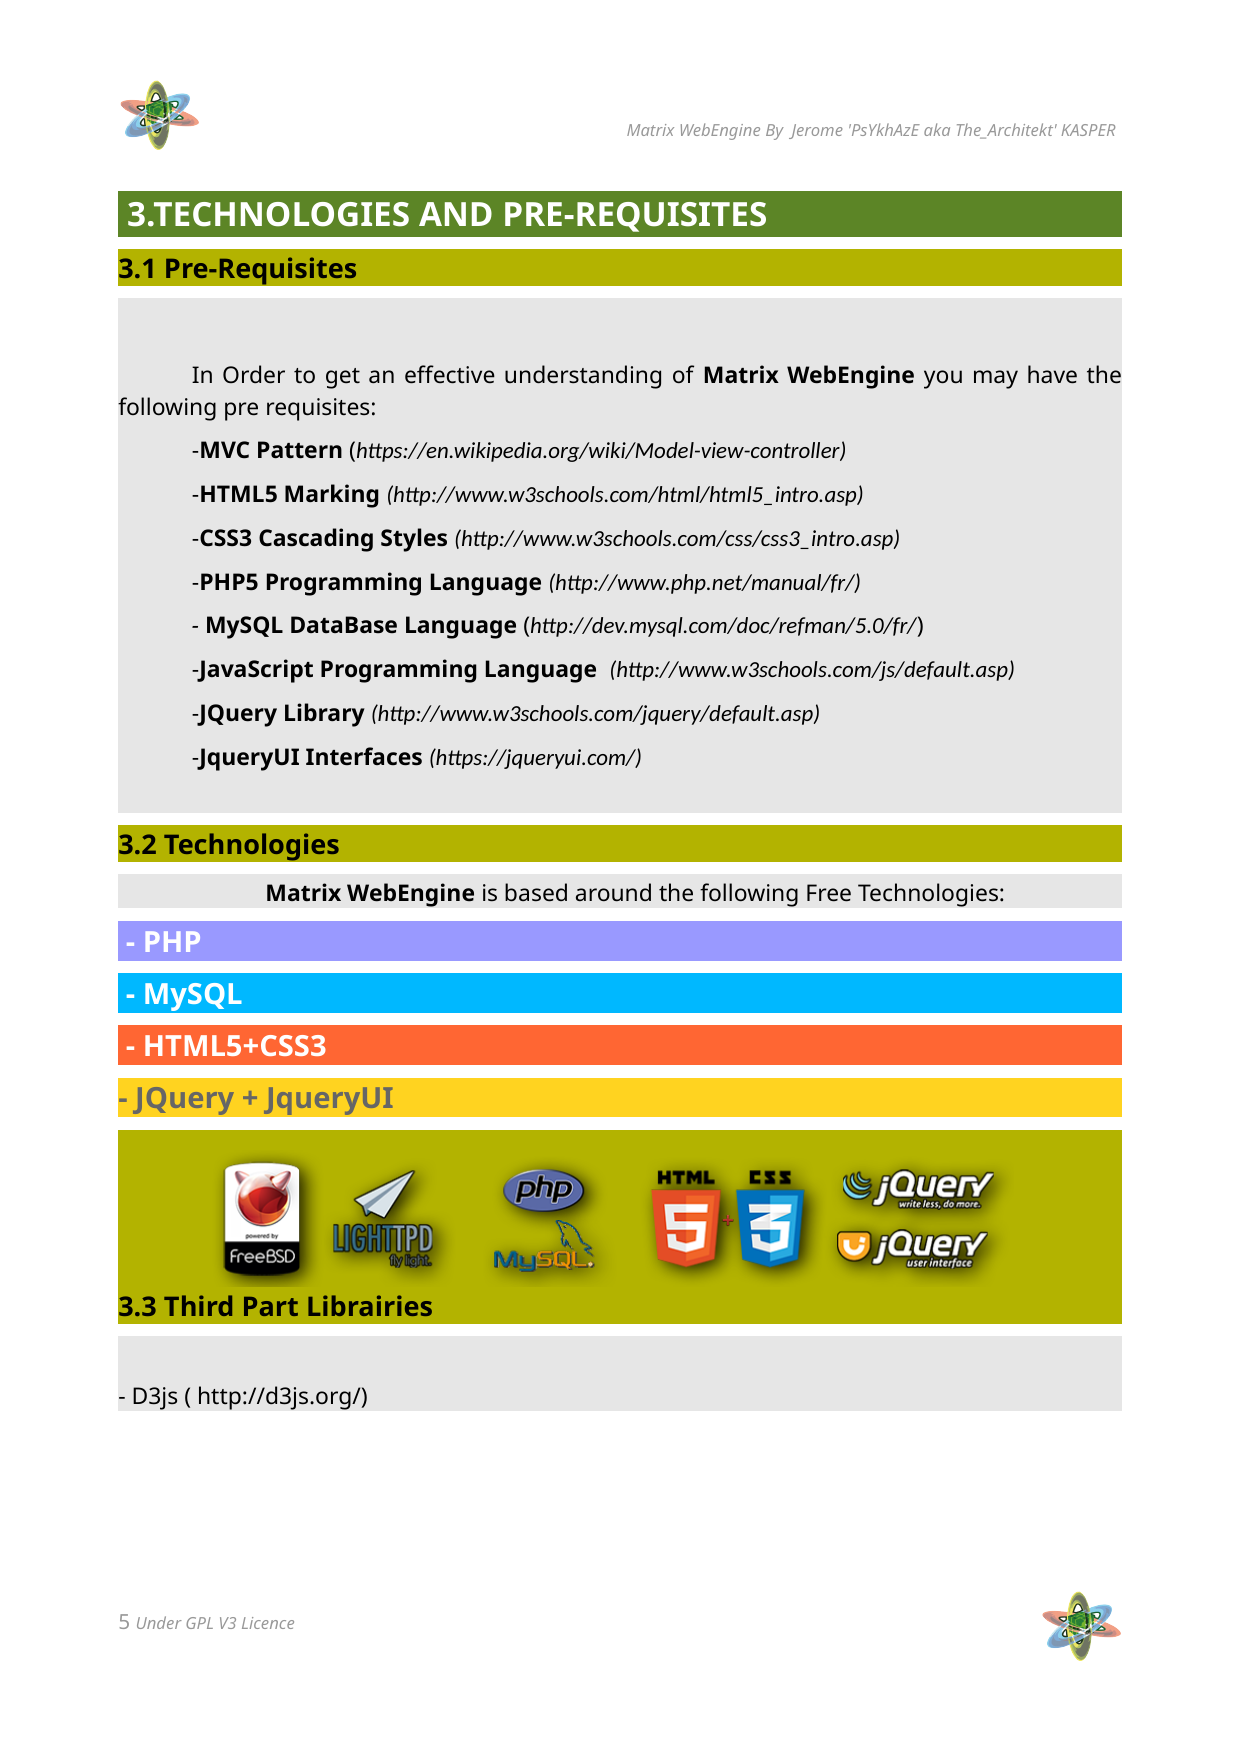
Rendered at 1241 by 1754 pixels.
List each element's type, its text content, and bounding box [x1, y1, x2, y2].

picture [1042, 1587, 1122, 1665]
text 3.2 Technologies [118, 825, 1122, 862]
subtitle 3.TECHNOLOGIES AND PRE-REQUISITES [118, 191, 1122, 237]
text -JavaScript Programming Language (http://www.w3schools.com/js/default.asp) [118, 653, 1122, 684]
text - MySQL [118, 973, 1122, 1013]
text 3.1 Pre-Requisites [118, 249, 1122, 286]
text - JQuery + JqueryUI [118, 1078, 1122, 1117]
text - PHP [118, 921, 1122, 961]
text In Order to get an effective understanding of Matrix WebEngine you may have the following pre requisites: [118, 356, 1122, 422]
text - MySQL DataBase Language (http://dev.mysql.com/doc/refman/5.0/fr/) [118, 609, 1122, 640]
text - HTML5+CSS3 [118, 1025, 1122, 1065]
picture [120, 76, 200, 154]
picture [206, 1150, 1015, 1287]
text -MVC Pattern (https://en.wikipedia.org/wiki/Model-view-controller) [118, 434, 1122, 465]
text - D3js ( http://d3js.org/) [118, 1380, 1122, 1411]
text 3.3 Third Part Librairies [118, 1130, 1122, 1324]
text -CSS3 Cascading Styles (http://www.w3schools.com/css/css3_intro.asp) [118, 522, 1122, 553]
text -JQuery Library (http://www.w3schools.com/jquery/default.asp) [118, 697, 1122, 728]
text -HTML5 Marking (http://www.w3schools.com/html/html5_intro.asp) [118, 478, 1122, 509]
text -JqueryUI Interfaces (https://jqueryui.com/) [118, 740, 1122, 772]
text Matrix WebEngine is based around the following Free Technologies: [118, 874, 1122, 908]
text -PHP5 Programming Language (http://www.php.net/manual/fr/) [118, 565, 1122, 597]
